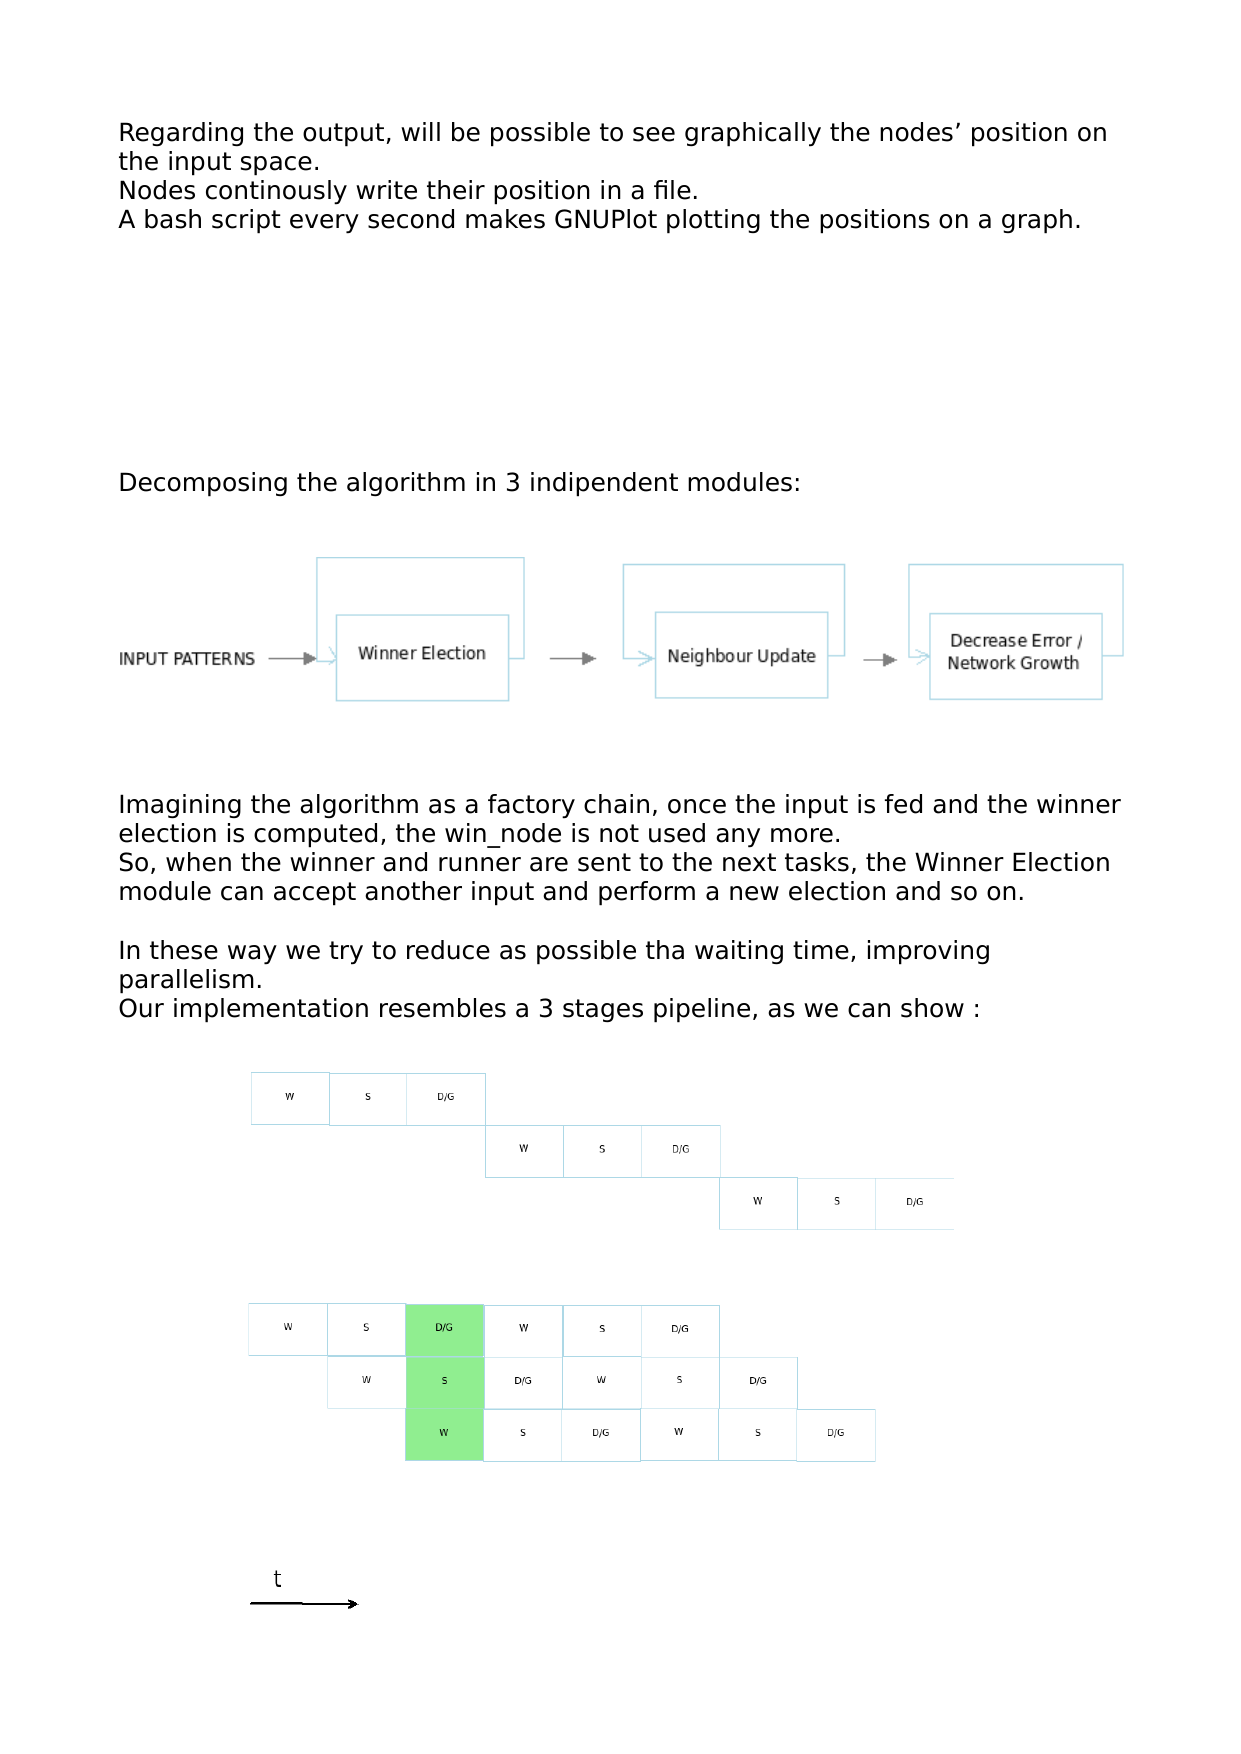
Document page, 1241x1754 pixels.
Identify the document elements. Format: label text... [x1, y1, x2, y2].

text Nodes continously write their position in a file. [118, 176, 1122, 206]
text Our implementation resembles a 3 stages pipeline, as we can show : [118, 994, 1122, 1023]
text In these way we try to reduce as possible tha waiting time, improving parallelism. [118, 936, 1122, 994]
text Decomposing the algorithm in 3 indipendent modules: [118, 468, 1122, 497]
picture [248, 1072, 954, 1613]
text Regarding the output, will be possible to see graphically the nodes’ position on the input space. [118, 118, 1122, 176]
text Imagining the algorithm as a factory chain, once the input is fed and the winner election is computed, the win_node is not used any more. [118, 790, 1122, 848]
text A bash script every second makes GNUPlot plotting the positions on a graph. [118, 206, 1122, 235]
picture [119, 557, 1124, 703]
text So, when the winner and runner are sent to the next tasks, the Winner Election module can accept another input and perform a new election and so on. [118, 848, 1122, 907]
